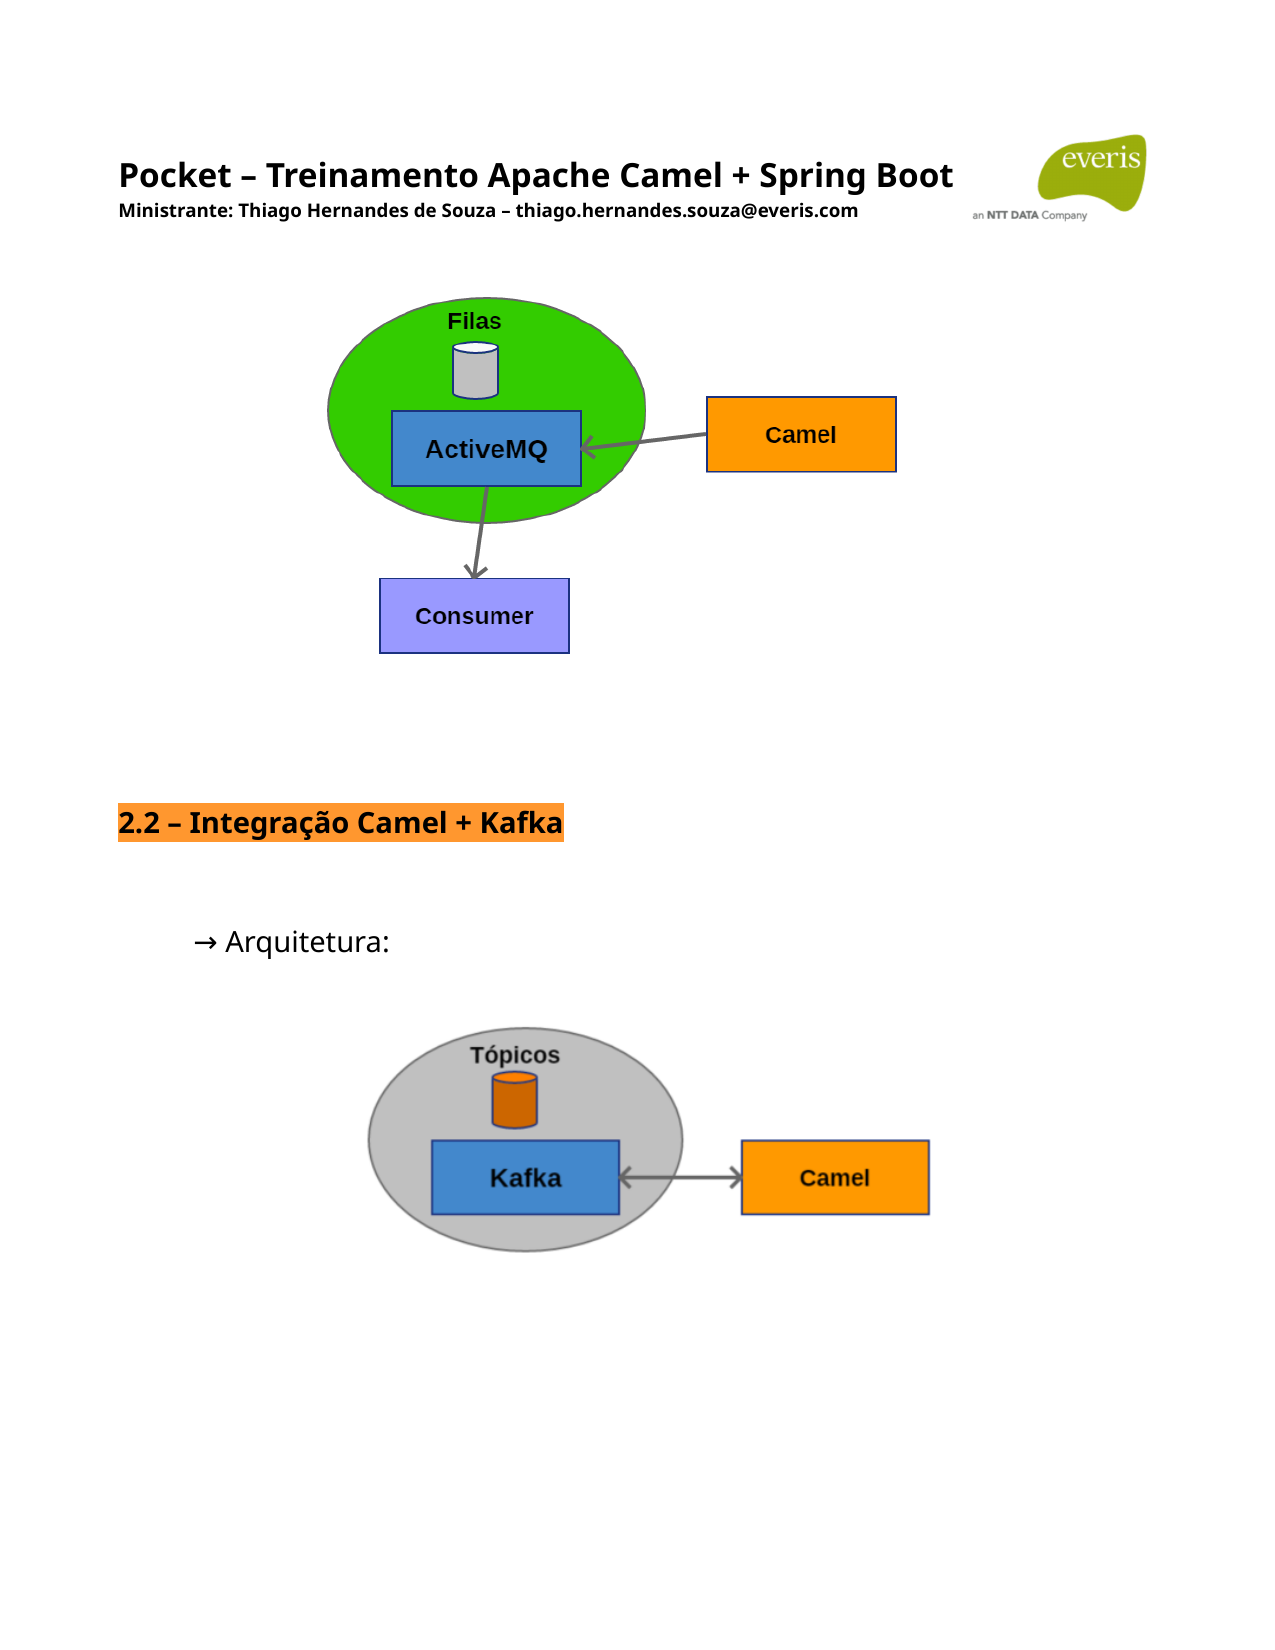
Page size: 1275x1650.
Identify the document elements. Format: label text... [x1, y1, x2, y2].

picture [318, 281, 907, 664]
text 2.2 – Integração Camel + Kafka [118, 803, 1157, 842]
picture [324, 981, 951, 1280]
text → Arquitetura: [118, 922, 1157, 961]
picture [965, 131, 1154, 225]
